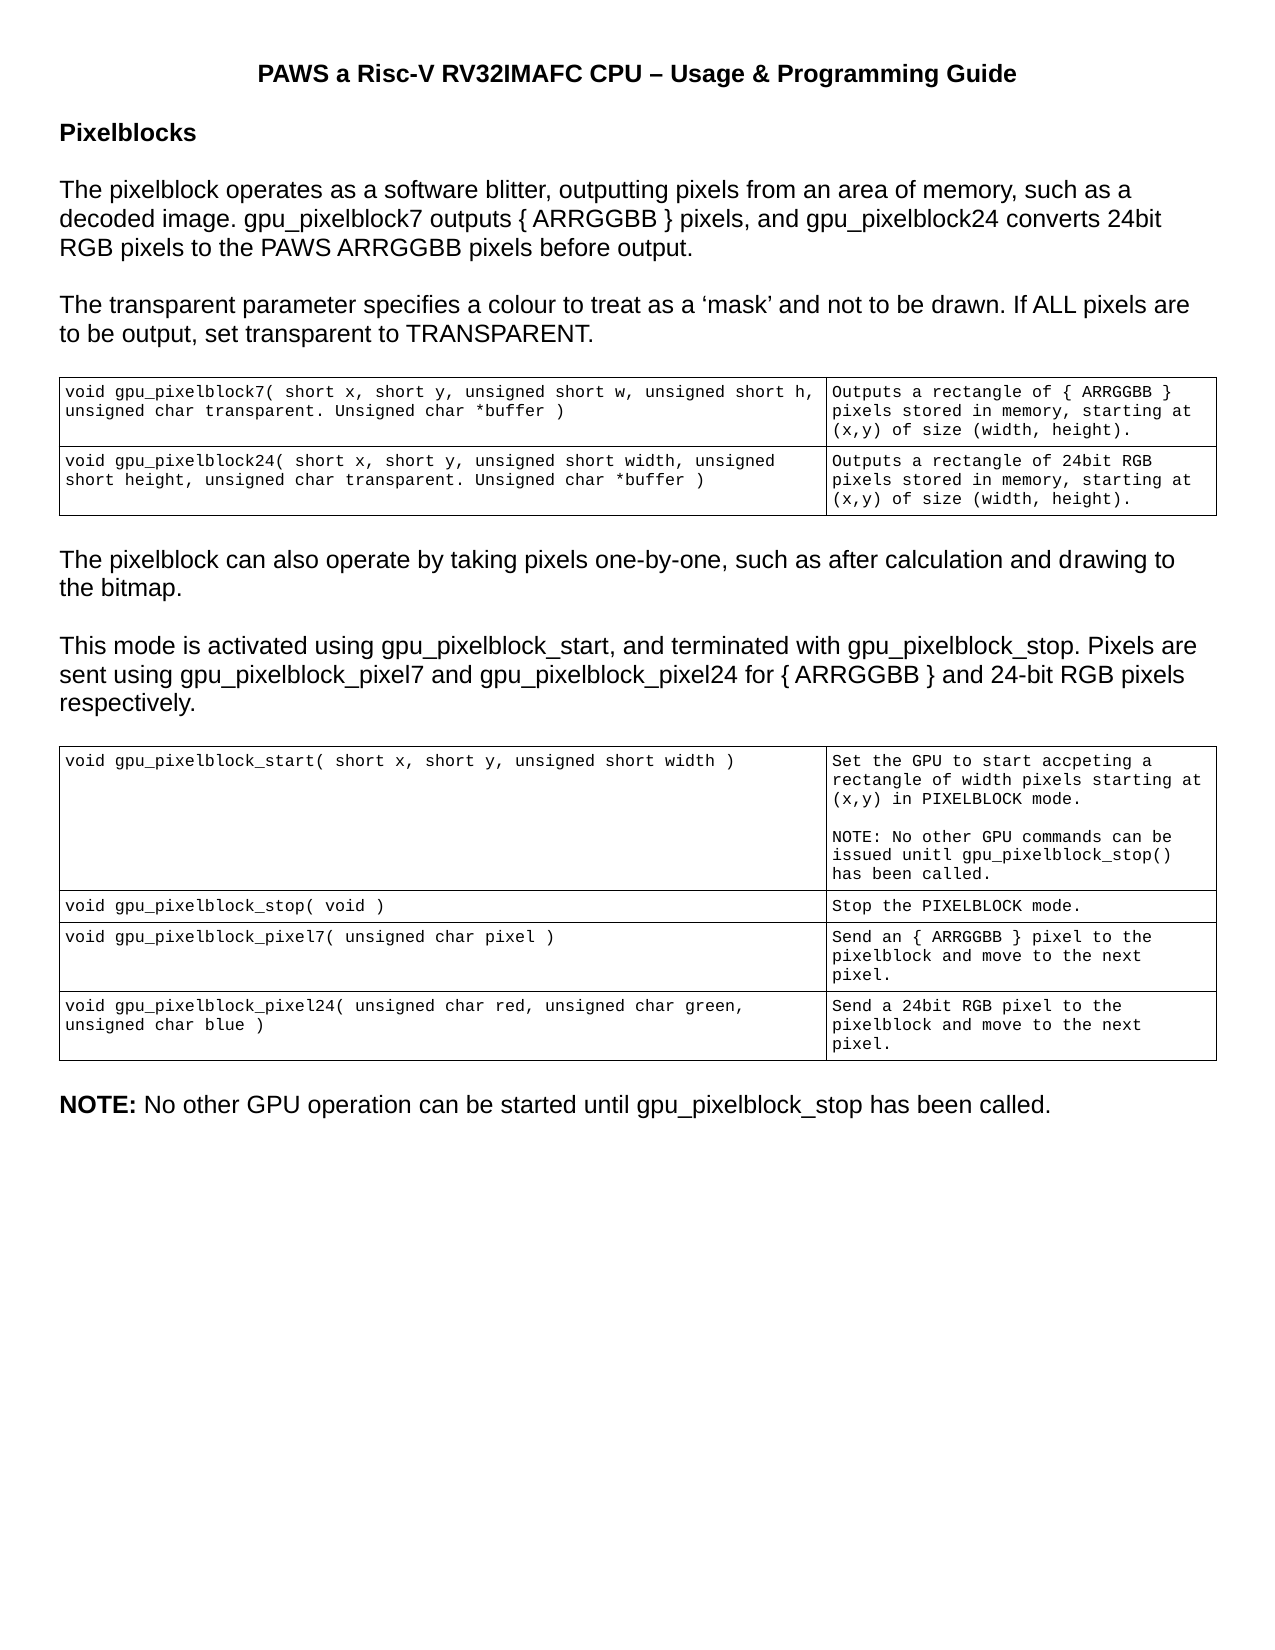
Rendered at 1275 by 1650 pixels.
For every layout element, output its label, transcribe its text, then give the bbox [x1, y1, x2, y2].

table_header Outputs a rectangle of { ARRGGBB } pixels stored in memory, starting at (x,y) of size (width, height). [827, 378, 1216, 446]
table_header void gpu_pixelblock7( short x, short y, unsigned short w, unsigned short h, unsigned char transparent. Unsigned char *buffer ) [60, 378, 826, 446]
table_cell void gpu_pixelblock_stop( void ) [60, 891, 826, 922]
table_cell Stop the PIXELBLOCK mode. [827, 891, 1216, 922]
table_cell void gpu_pixelblock_pixel7( unsigned char pixel ) [60, 923, 826, 991]
table_cell Send an { ARRGGBB } pixel to the pixelblock and move to the next pixel. [827, 923, 1216, 991]
text Pixelblocks [59, 118, 1216, 147]
table_cell Outputs a rectangle of 24bit RGB pixels stored in memory, starting at (x,y) of size (width, height). [827, 447, 1216, 515]
text The pixelblock can also operate by taking pixels one-by-one, such as after calculation and drawing to the bitmap. [59, 545, 1216, 602]
text The pixelblock operates as a software blitter, outputting pixels from an area of memory, such as a decoded image. gpu_pixelblock7 outputs { ARRGGBB } pixels, and gpu_pixelblock24 converts 24bit RGB pixels to the PAWS ARRGGBB pixels before output. [59, 176, 1216, 262]
text The transparent parameter specifies a colour to treat as a ‘mask’ and not to be drawn. If ALL pixels are to be output, set transparent to TRANSPARENT. [59, 291, 1216, 348]
text NOTE: No other GPU operation can be started until gpu_pixelblock_stop has been called. [59, 1090, 1216, 1118]
table_header void gpu_pixelblock_start( short x, short y, unsigned short width ) [60, 747, 826, 890]
table_cell void gpu_pixelblock_pixel24( unsigned char red, unsigned char green, unsigned char blue ) [60, 992, 826, 1060]
table_cell Send a 24bit RGB pixel to the pixelblock and move to the next pixel. [827, 992, 1216, 1060]
table_cell void gpu_pixelblock24( short x, short y, unsigned short width, unsigned short height, unsigned char transparent. Unsigned char *buffer ) [60, 447, 826, 515]
text This mode is activated using gpu_pixelblock_start, and terminated with gpu_pixelblock_stop. Pixels are sent using gpu_pixelblock_pixel7 and gpu_pixelblock_pixel24 for { ARRGGBB } and 24-bit RGB pixels respectively. [59, 631, 1216, 717]
table_header Set the GPU to start accpeting a rectangle of width pixels starting at (x,y) in PIXELBLOCK mode. NOTE: No other GPU commands can be issued unitl gpu_pixelblock_stop() has been called. [827, 747, 1216, 890]
